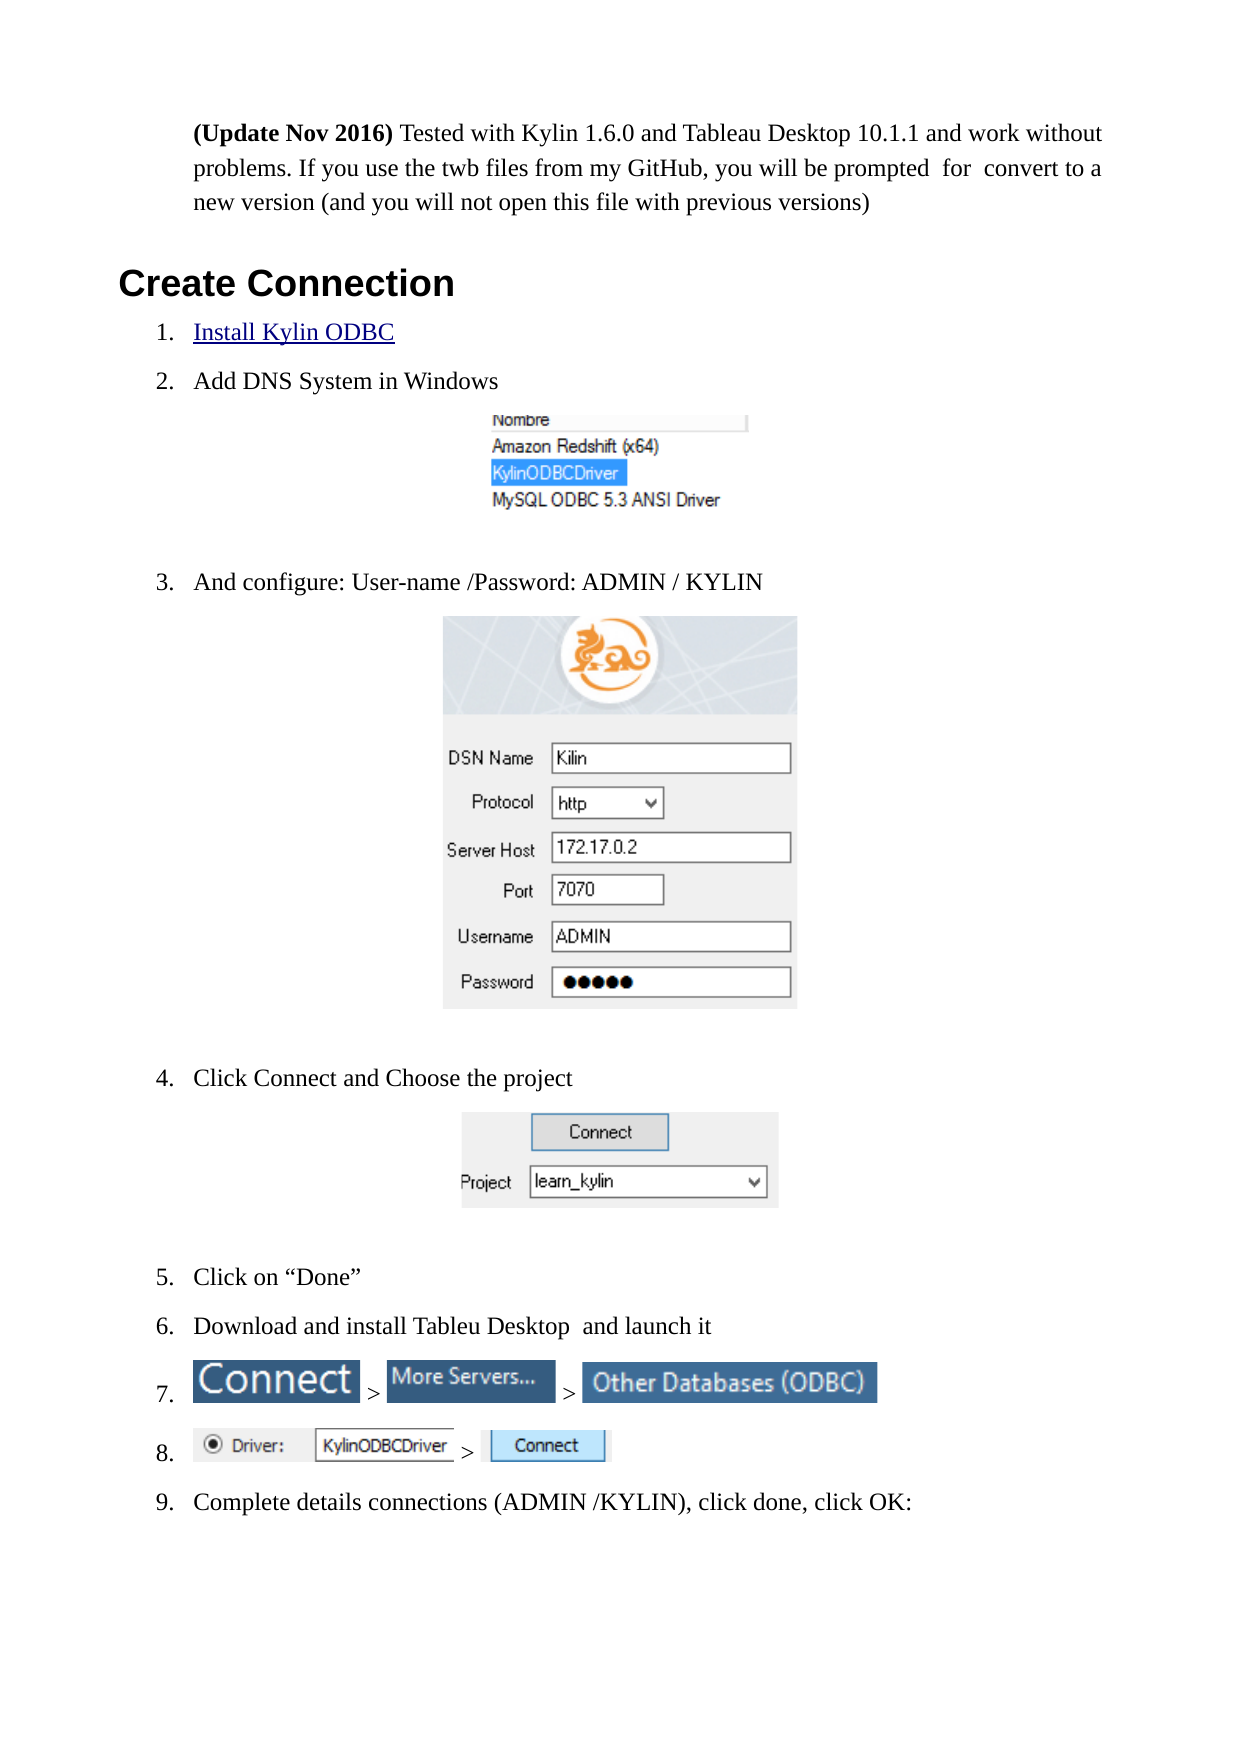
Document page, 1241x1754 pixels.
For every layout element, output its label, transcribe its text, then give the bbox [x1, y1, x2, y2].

list (Update Nov 2016) Tested with Kylin 1.6.0 and Tableau Desktop 10.1.1 and work without problems. If you use the twb files from my GitHub, you will be prompted for convert to a new version (and you will not open this file with previous versions) [156, 118, 1122, 216]
picture [491, 415, 749, 513]
list > [156, 1428, 1122, 1467]
picture [480, 1430, 612, 1462]
picture [582, 1362, 878, 1403]
list Add DNS System in Windows [156, 366, 1122, 395]
picture [193, 1428, 454, 1462]
subtitle Create Connection [118, 261, 1122, 305]
picture [461, 1112, 779, 1208]
list And configure: User-name /Password: ADMIN / KYLIN [156, 567, 1122, 596]
list Download and install Tableu Desktop and launch it [156, 1311, 1122, 1340]
list Complete details connections (ADMIN /KYLIN), click done, click OK: [156, 1487, 1122, 1516]
picture [386, 1360, 556, 1403]
list Click on “Done” [156, 1262, 1122, 1291]
list Click Connect and Choose the project [156, 1063, 1122, 1092]
list > > [156, 1360, 1122, 1408]
list Install Kylin ODBC [156, 317, 1122, 346]
picture [442, 616, 798, 1009]
picture [193, 1360, 361, 1403]
